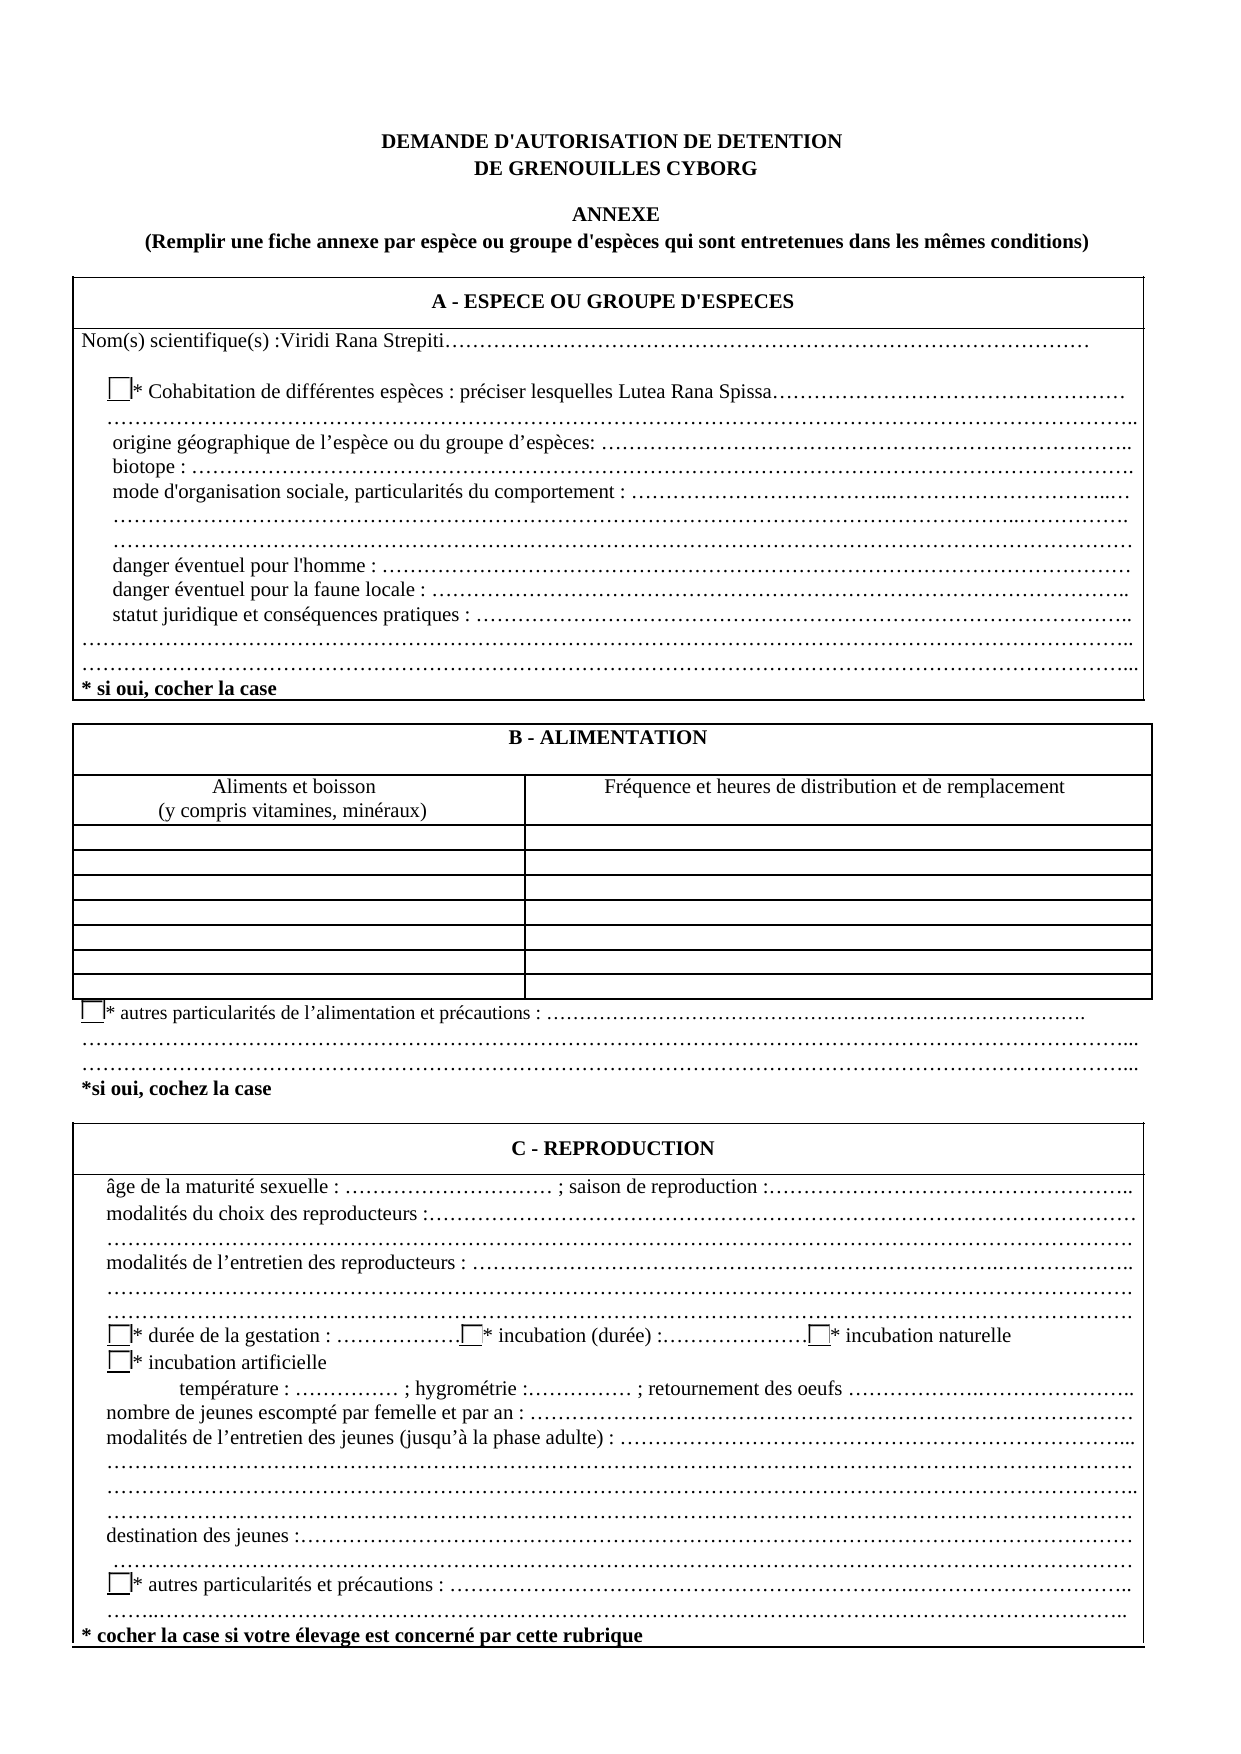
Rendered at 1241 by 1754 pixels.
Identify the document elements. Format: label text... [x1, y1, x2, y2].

text danger éventuel pour la faune locale : ……………………………………………………………………………………….. [112, 577, 1143, 601]
text ………………………………………………………………………………………………………………………………….. [106, 405, 1143, 429]
table_cell [74, 851, 471, 874]
picture [108, 1572, 133, 1592]
table_cell [74, 763, 471, 773]
table_cell [526, 926, 1151, 948]
text A - ESPECE OU GROUPE D'ESPECES [74, 289, 1143, 313]
table_cell [471, 798, 524, 824]
text * autres particularités de l’alimentation et précautions : ………………………………………………………………………. [81, 1000, 1153, 1023]
table_cell [526, 975, 1151, 998]
table_cell [471, 975, 524, 998]
table_cell [74, 975, 471, 998]
table_cell [471, 776, 524, 798]
text C - REPRODUCTION [74, 1136, 1143, 1160]
text DEMANDE D'AUTORISATION DE DETENTION [381, 129, 1153, 153]
table_cell [526, 951, 1151, 973]
text * durée de la gestation : ………………* incubation (durée) :…………………* incubation naturelle [108, 1323, 1143, 1347]
text température : …………… ; hygrométrie :…………… ; retournement des oeufs ……………….………………….. [179, 1376, 1143, 1400]
text modalités de l’entretien des reproducteurs : ………………………………………………………………….……………….. [106, 1250, 1143, 1274]
picture [808, 1324, 830, 1343]
picture [108, 1324, 133, 1343]
text * si oui, cocher la case [81, 676, 1143, 699]
text * autres particularités et précautions : ………………………………………………………….………………………….. [108, 1572, 1143, 1596]
table_cell [471, 851, 524, 874]
table_cell [74, 951, 471, 973]
text ……..………………………………………………………………………………………………………………………….. [106, 1598, 1143, 1622]
text …………………………………………………………………………………………………………………………………. [106, 1299, 1143, 1323]
text biotope : ………………………………………………………………………………………………………………………. [112, 454, 1143, 478]
text ANNEXE [73, 202, 1159, 226]
table_cell (y compris vitamines, minéraux) [74, 798, 471, 824]
table_cell [526, 798, 1151, 824]
text …………………………………………………………………………………………………………………………………….. [81, 626, 1143, 650]
table_cell [526, 826, 1151, 849]
text * cocher la case si votre élevage est concerné par cette rubrique [81, 1623, 1153, 1647]
text danger éventuel pour l'homme : ……………………………………………………………………………………………… [112, 553, 1143, 577]
table_cell [74, 876, 471, 899]
text *si oui, cochez la case [81, 1075, 1153, 1099]
table_cell [526, 851, 1151, 874]
table_header B - ALIMENTATION [471, 725, 1151, 763]
text DE GRENOUILLES CYBORG [385, 156, 1153, 180]
text ………………………………………………………………………………………………………………………………… [112, 528, 1143, 552]
text mode d'organisation sociale, particularités du comportement : ………………………………..…………………………..… [112, 479, 1143, 503]
text ………………………………………………………………………………………………………………………………….. [106, 1474, 1143, 1498]
text destination des jeunes :………………………………………………………………………………………………………… [106, 1523, 1143, 1547]
table_cell Fréquence et heures de distribution et de remplacement [526, 776, 1151, 798]
text * Cohabitation de différentes espèces : préciser lesquelles Lutea Rana Spissa…………………………………………… [108, 377, 1143, 403]
text (Remplir une fiche annexe par espèce ou groupe d'espèces qui sont entretenues dans les mêmes conditions) [73, 229, 1161, 253]
picture [108, 377, 133, 399]
table_cell [526, 876, 1151, 899]
text nombre de jeunes escompté par femelle et par an : …………………………………………………………………………… [106, 1400, 1143, 1424]
text * incubation artificielle [108, 1349, 1143, 1374]
table_cell [471, 826, 524, 849]
text âge de la maturité sexuelle : ………………………… ; saison de reproduction :…………………………………………….. [106, 1175, 1143, 1198]
table_header [74, 725, 471, 763]
text modalités du choix des reproducteurs :………………………………………………………………………………………… [106, 1201, 1143, 1225]
text …………………………………………………………………………………………………………………………………. [106, 1275, 1143, 1299]
table_cell [526, 901, 1151, 923]
text Nom(s) scientifique(s) :Viridi Rana Strepiti………………………………………………………………………………… [81, 329, 1143, 352]
table_cell [471, 951, 524, 973]
text …………………………………………………………………………………………………………………………………. [106, 1499, 1143, 1523]
table_cell [74, 901, 471, 923]
text …………………………………………………………………………………………………………………………………. [106, 1449, 1143, 1473]
text ……………………………………………………………………………………………………………………………………... [81, 1026, 1153, 1050]
text ……………………………………………………………………………………………………………………………………... [81, 1051, 1153, 1074]
table_cell [525, 763, 1151, 773]
text ……………………………………………………………………………………………………………………………………... [81, 651, 1143, 675]
text modalités de l’entretien des jeunes (jusqu’à la phase adulte) : ………………………………………………………………... [106, 1425, 1143, 1449]
text …………………………………………………………………………………………………………………………………. [106, 1226, 1143, 1250]
text origine géographique de l’espèce ou du groupe d’espèces: ………………………………………………………………….. [112, 430, 1143, 454]
table_cell [471, 901, 524, 923]
table_cell [74, 926, 471, 948]
text …………………………………………………………………………………………………………………..……………. [112, 503, 1143, 527]
table_cell [471, 763, 525, 773]
table_cell [74, 826, 471, 849]
text statut juridique et conséquences pratiques : ………………………………………………………………………………….. [112, 602, 1143, 626]
table_cell [471, 926, 524, 948]
picture [81, 1000, 106, 1019]
picture [108, 1350, 133, 1369]
table_cell [471, 876, 524, 899]
picture [461, 1324, 483, 1343]
text ………………………………………………………………………………………………………………………………… [112, 1548, 1143, 1572]
table_cell Aliments et boisson [74, 776, 471, 798]
